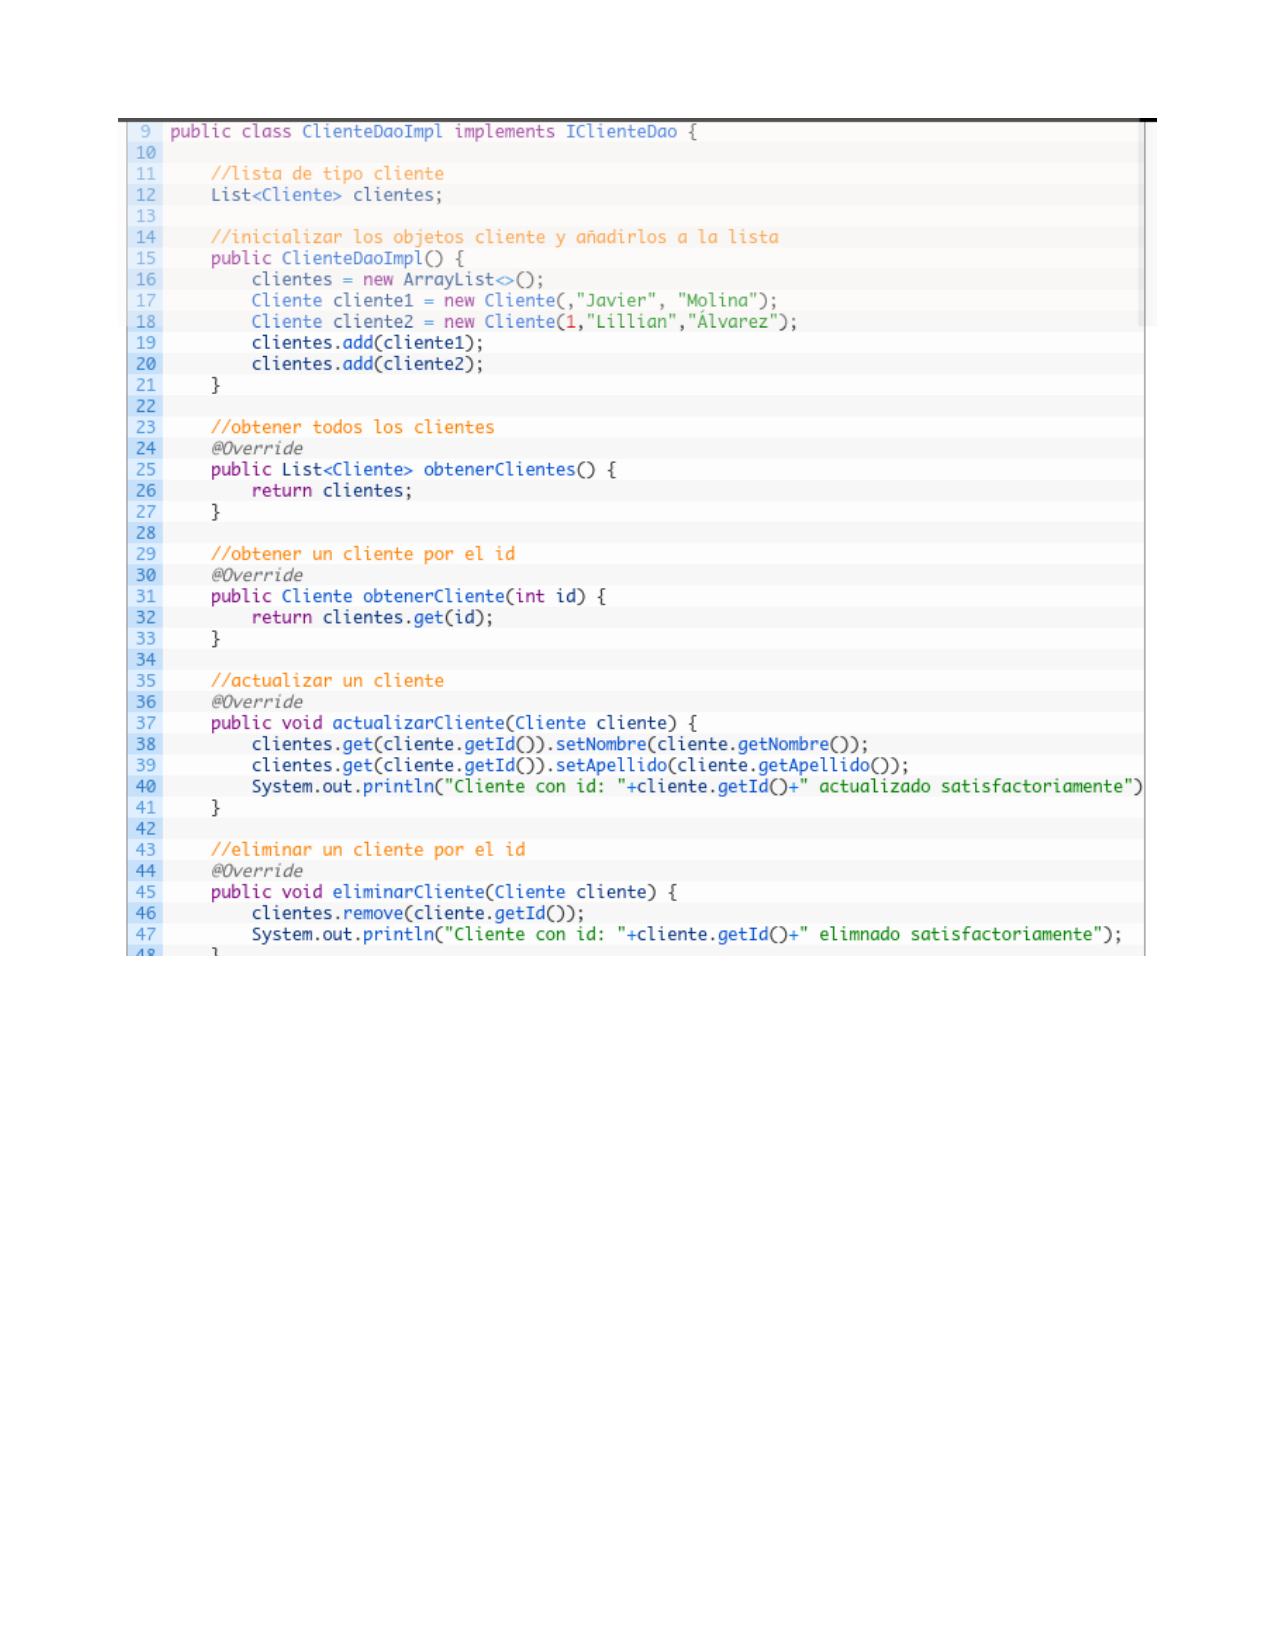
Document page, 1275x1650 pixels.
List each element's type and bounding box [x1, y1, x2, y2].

picture [118, 118, 1157, 956]
